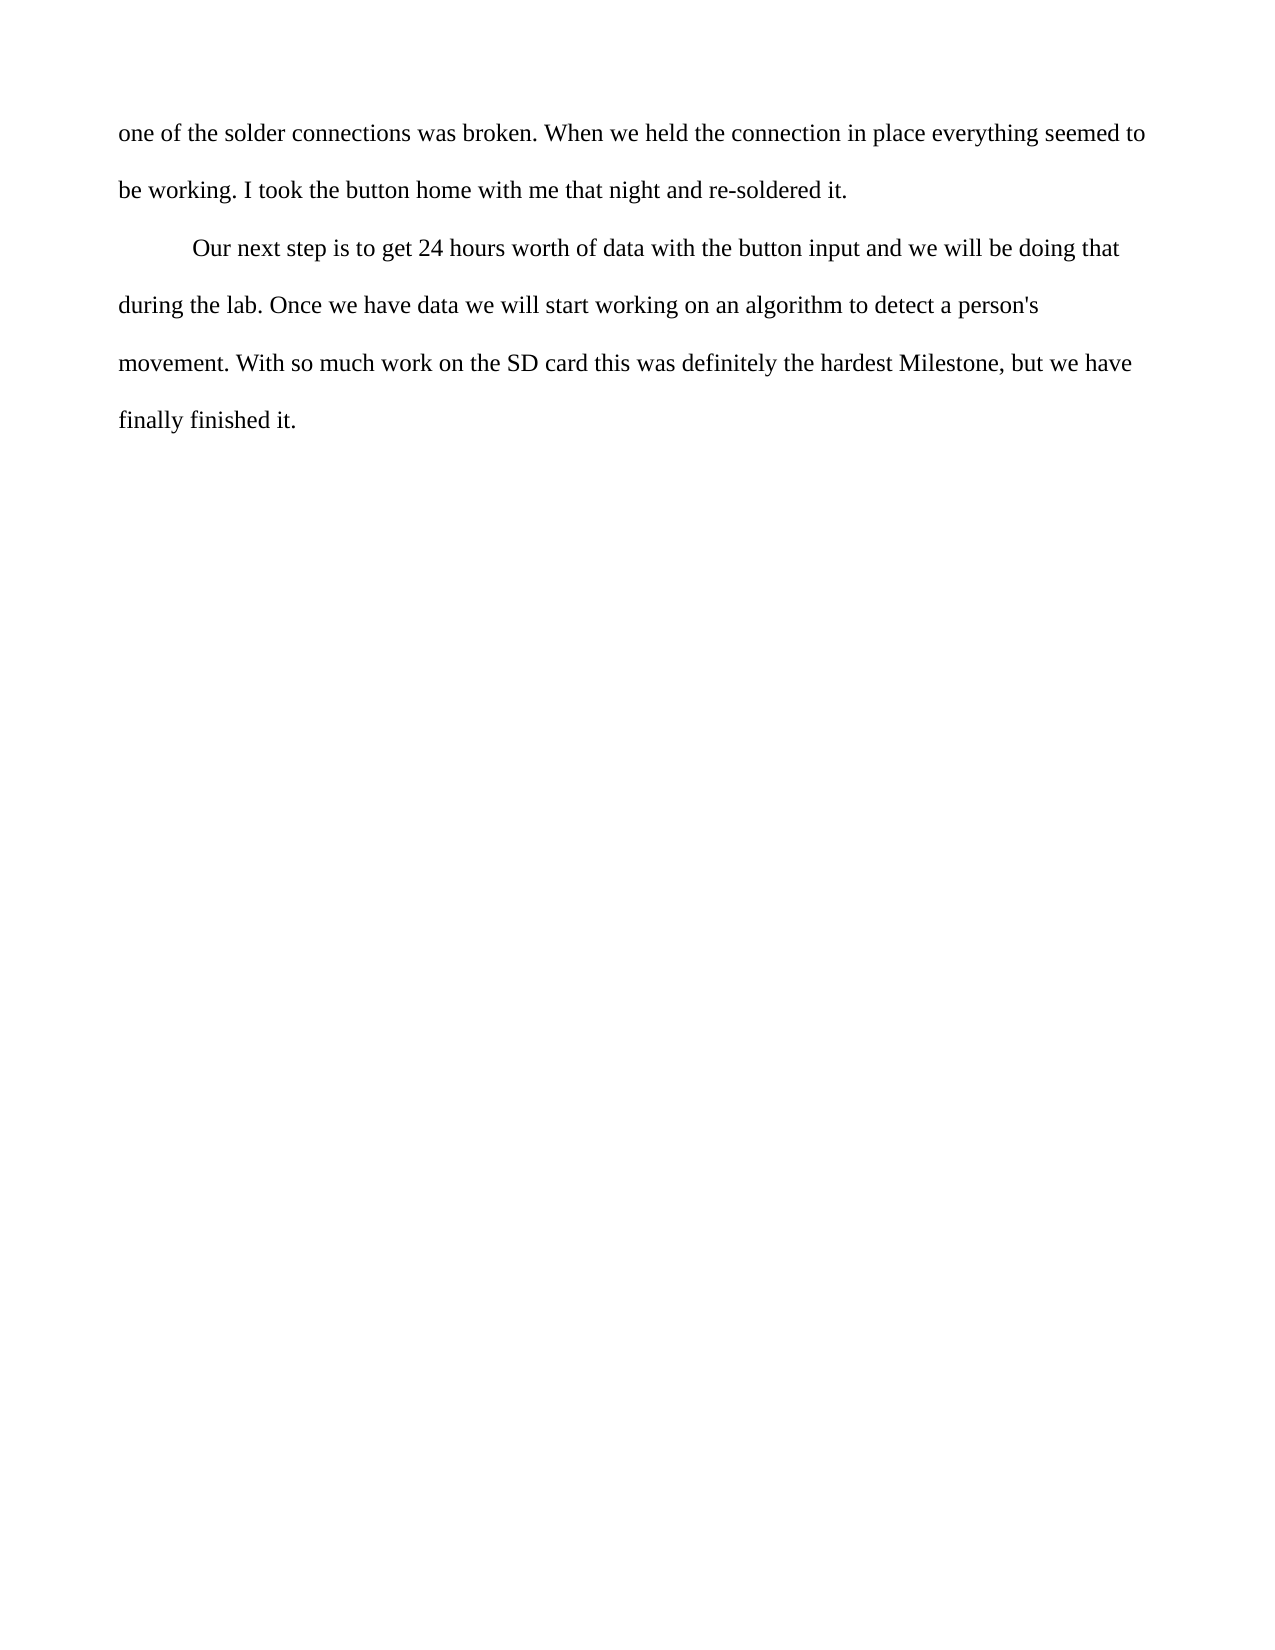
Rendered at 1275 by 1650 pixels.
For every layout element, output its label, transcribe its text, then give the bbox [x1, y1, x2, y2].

text one of the solder connections was broken. When we held the connection in place everything seemed to be working. I took the button home with me that night and re-soldered it. [118, 118, 1157, 204]
text Our next step is to get 24 hours worth of data with the button input and we will be doing that during the lab. Once we have data we will start working on an algorithm to detect a person's movement. With so much work on the SD card this was definitely the hardest Milestone, but we have finally finished it. [118, 233, 1157, 434]
